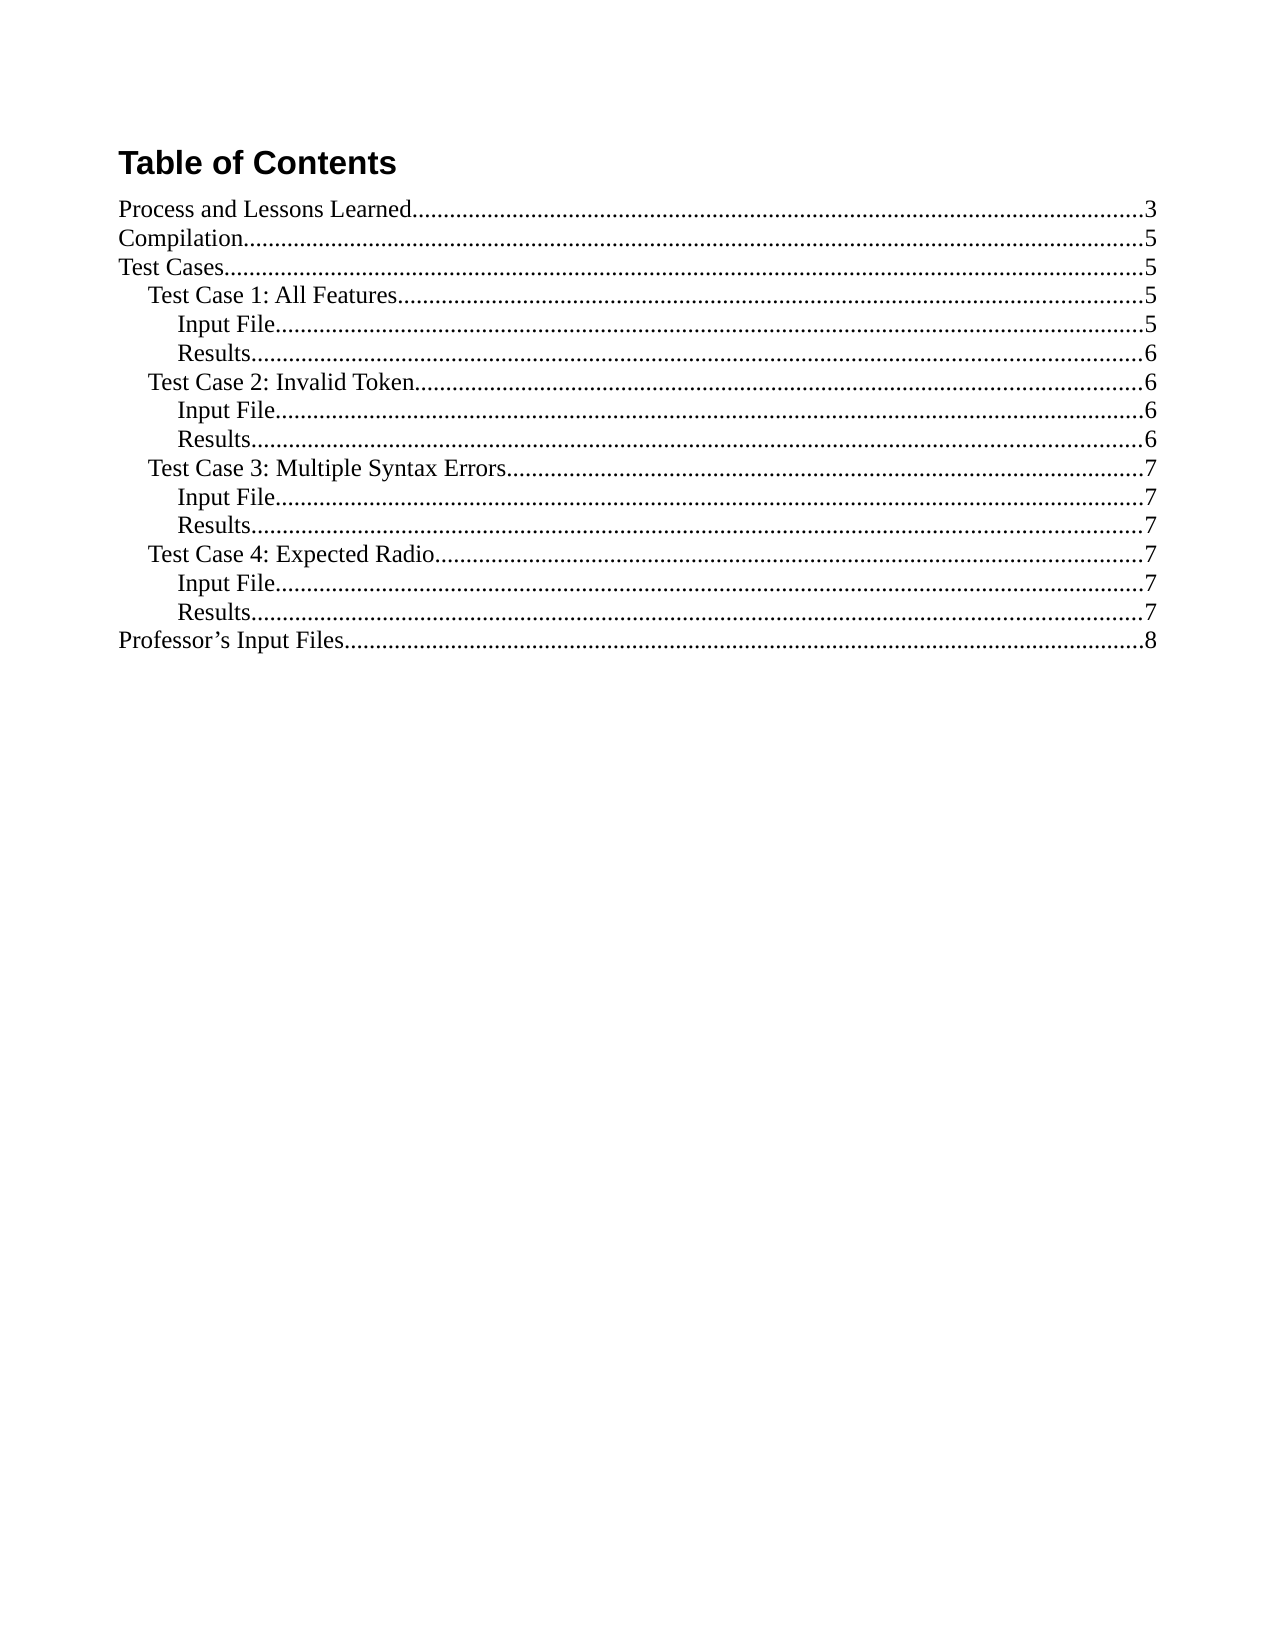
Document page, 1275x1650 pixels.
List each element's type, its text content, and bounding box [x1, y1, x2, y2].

text Test Case 4: Expected Radio 7 [148, 539, 1157, 568]
text Input File 6 [177, 395, 1157, 424]
subtitle Table of Contents [118, 143, 1157, 182]
text Process and Lessons Learned 3 [118, 194, 1157, 223]
text Input File 5 [177, 309, 1157, 338]
text Results 7 [177, 510, 1157, 539]
text Results 6 [177, 338, 1157, 367]
text Input File 7 [177, 568, 1157, 597]
text Compilation 5 [118, 223, 1157, 252]
text Test Cases 5 [118, 252, 1157, 280]
text Test Case 1: All Features 5 [148, 280, 1157, 309]
text Professor’s Input Files 8 [118, 625, 1157, 654]
text Results 7 [177, 597, 1157, 625]
text Input File 7 [177, 482, 1157, 510]
text Results 6 [177, 424, 1157, 453]
text Test Case 3: Multiple Syntax Errors 7 [148, 453, 1157, 482]
text Test Case 2: Invalid Token 6 [148, 367, 1157, 395]
